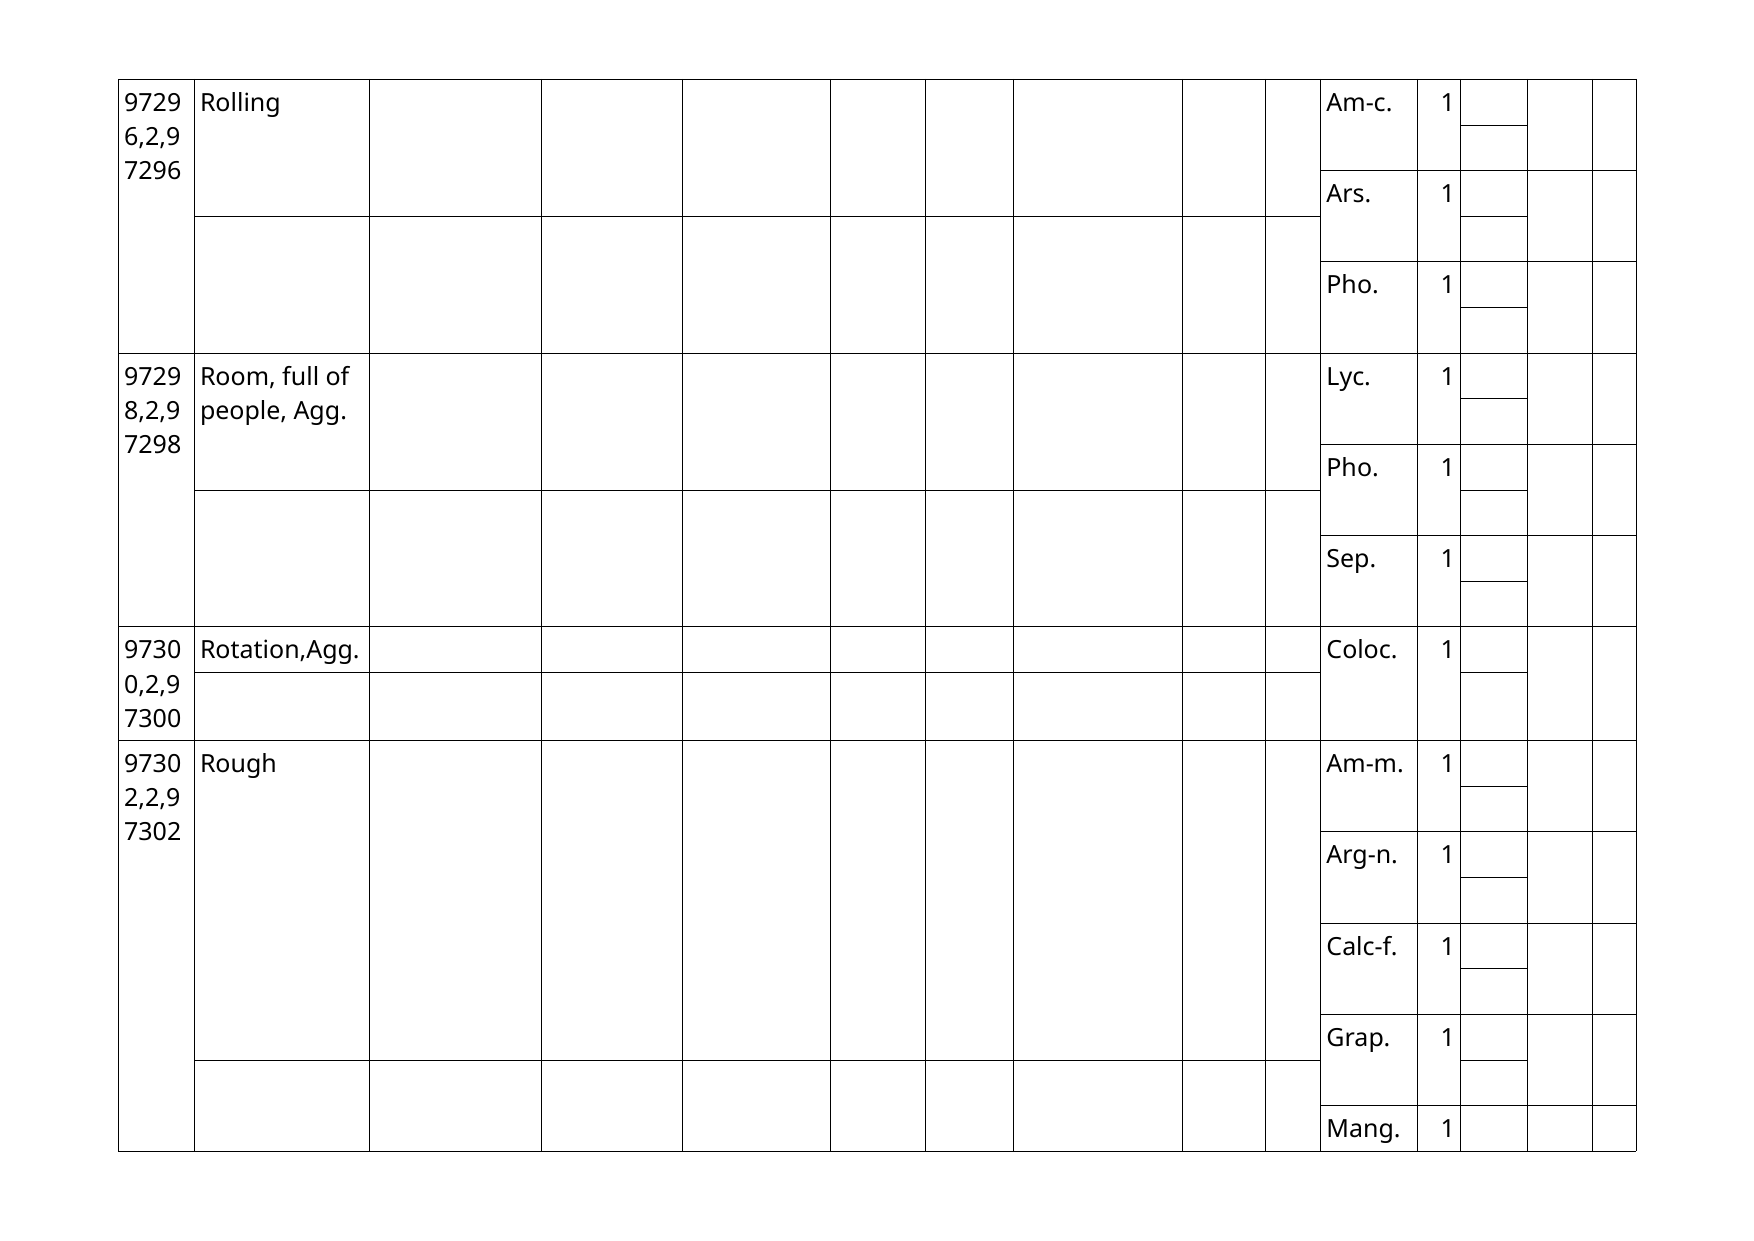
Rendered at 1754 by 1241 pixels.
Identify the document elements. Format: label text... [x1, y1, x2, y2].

table_cell [683, 491, 830, 626]
table_cell [1014, 1061, 1182, 1151]
table_cell [926, 741, 1013, 1059]
table_cell 1 [1418, 445, 1460, 535]
table_cell [1461, 924, 1527, 968]
table_cell [1593, 171, 1636, 261]
table_cell [195, 491, 369, 626]
table_cell [1593, 741, 1636, 831]
table_cell 1 [1418, 1015, 1460, 1105]
table_cell [1014, 491, 1182, 626]
table_cell [926, 217, 1013, 353]
table_cell [926, 491, 1013, 626]
table_cell [1593, 1015, 1636, 1105]
table_cell [1014, 80, 1182, 216]
table_cell 1 [1418, 536, 1460, 626]
table_cell Room, full of people, Agg. [195, 354, 369, 489]
table_cell [1266, 354, 1320, 489]
table_cell [831, 1061, 925, 1151]
table_cell [195, 1061, 369, 1151]
table_cell [1014, 741, 1182, 1059]
table_cell 1 [1418, 741, 1460, 831]
table_cell [1461, 217, 1527, 261]
table_cell [1528, 1015, 1592, 1105]
table_cell [1528, 80, 1592, 170]
table_cell [1593, 924, 1636, 1014]
table_cell [370, 354, 541, 489]
table_cell [1528, 741, 1592, 831]
table_cell [683, 1061, 830, 1151]
table_cell [1183, 1061, 1265, 1151]
table_cell [1266, 627, 1320, 672]
table_cell Am-m. [1321, 741, 1417, 831]
table_cell [926, 627, 1013, 672]
table_cell [1014, 627, 1182, 672]
table_cell [1593, 832, 1636, 923]
table_cell [1593, 445, 1636, 535]
table_cell Am-c. [1321, 80, 1417, 170]
table_cell Pho. [1321, 262, 1417, 353]
table_cell [1528, 924, 1592, 1014]
table_cell [831, 627, 925, 672]
table_cell Ars. [1321, 171, 1417, 261]
table_cell [683, 741, 830, 1059]
table_cell 97296,2,97296 [119, 80, 194, 353]
table_cell [542, 354, 682, 489]
table_cell [831, 491, 925, 626]
table_cell [370, 627, 541, 672]
table_cell [542, 80, 682, 216]
table_cell [683, 627, 830, 672]
table_cell [1461, 262, 1527, 307]
table_cell [1183, 673, 1265, 740]
table_cell [542, 217, 682, 353]
table_cell [1266, 80, 1320, 216]
table_cell 97298,2,97298 [119, 354, 194, 626]
table_cell 1 [1418, 627, 1460, 740]
table_cell [1461, 308, 1527, 353]
table_cell [683, 673, 830, 740]
table_cell [1461, 354, 1527, 398]
table_cell [1183, 741, 1265, 1059]
table_cell [195, 217, 369, 353]
table_cell [370, 1061, 541, 1151]
table_cell 1 [1418, 171, 1460, 261]
table_cell [1528, 832, 1592, 923]
table_cell Rotation,Agg. [195, 627, 369, 672]
table_cell Arg-n. [1321, 832, 1417, 923]
table_cell [542, 1061, 682, 1151]
table_cell [1461, 582, 1527, 626]
table_cell [1183, 80, 1265, 216]
table_cell [1461, 1061, 1527, 1105]
table_cell [926, 673, 1013, 740]
table_cell [370, 80, 541, 216]
table_cell [831, 354, 925, 489]
table_cell [542, 491, 682, 626]
table_cell [1461, 536, 1527, 581]
table_cell [370, 217, 541, 353]
table_cell Mang. [1321, 1106, 1417, 1151]
table_cell [1593, 536, 1636, 626]
table_cell [1528, 445, 1592, 535]
table_cell [542, 673, 682, 740]
table_cell [1266, 741, 1320, 1059]
table_cell [1461, 832, 1527, 877]
table_cell [1461, 126, 1527, 170]
table_cell 97300,2,97300 [119, 627, 194, 740]
table_cell 1 [1418, 832, 1460, 923]
table_cell [1266, 491, 1320, 626]
table_cell [1266, 217, 1320, 353]
table_cell 1 [1418, 1106, 1460, 1151]
table_cell [1461, 787, 1527, 831]
table_cell [1528, 262, 1592, 353]
table_cell [1593, 627, 1636, 740]
table_cell [1461, 741, 1527, 786]
table_cell [1461, 627, 1527, 672]
table_cell [1528, 171, 1592, 261]
table_cell [683, 80, 830, 216]
table_cell 1 [1418, 354, 1460, 444]
table_cell Grap. [1321, 1015, 1417, 1105]
table_cell [926, 354, 1013, 489]
table_cell Sep. [1321, 536, 1417, 626]
table_cell Calc-f. [1321, 924, 1417, 1014]
table_cell [831, 741, 925, 1059]
table_cell [1528, 627, 1592, 740]
table_cell [542, 627, 682, 672]
table_cell [1266, 673, 1320, 740]
table_cell [1528, 1106, 1592, 1151]
table_cell [831, 80, 925, 216]
table_cell [1183, 354, 1265, 489]
table_cell 97302,2,97302 [119, 741, 194, 1151]
table_cell [370, 673, 541, 740]
table_cell [1461, 673, 1527, 740]
table_cell [1014, 217, 1182, 353]
table_cell [1014, 673, 1182, 740]
table_cell [370, 491, 541, 626]
table_cell [831, 217, 925, 353]
table_cell Rough [195, 741, 369, 1059]
table_cell [1266, 1061, 1320, 1151]
table_cell [1183, 491, 1265, 626]
table_cell [1461, 1106, 1527, 1151]
table_cell Lyc. [1321, 354, 1417, 444]
table_cell [683, 217, 830, 353]
table_cell [1461, 171, 1527, 216]
table_cell 1 [1418, 80, 1460, 170]
table_cell [1461, 445, 1527, 489]
table_cell [926, 80, 1013, 216]
table_cell [1593, 1106, 1636, 1151]
table_cell [1461, 80, 1527, 124]
table_cell [1183, 217, 1265, 353]
table_cell 1 [1418, 262, 1460, 353]
table_cell [1461, 1015, 1527, 1059]
table_cell [1461, 878, 1527, 923]
table_cell [1528, 536, 1592, 626]
table_cell [1593, 262, 1636, 353]
table_cell Coloc. [1321, 627, 1417, 740]
table_cell [1461, 399, 1527, 444]
table_cell [1183, 627, 1265, 672]
table_cell 1 [1418, 924, 1460, 1014]
table_cell Rolling [195, 80, 369, 216]
table_cell [1014, 354, 1182, 489]
table_cell [1461, 969, 1527, 1014]
table_cell [683, 354, 830, 489]
table_cell [1593, 80, 1636, 170]
table_cell [542, 741, 682, 1059]
table_cell [195, 673, 369, 740]
table_cell [1593, 354, 1636, 444]
table_cell [370, 741, 541, 1059]
table_cell [926, 1061, 1013, 1151]
table_cell [831, 673, 925, 740]
table_cell Pho. [1321, 445, 1417, 535]
table_cell [1528, 354, 1592, 444]
table_cell [1461, 491, 1527, 535]
